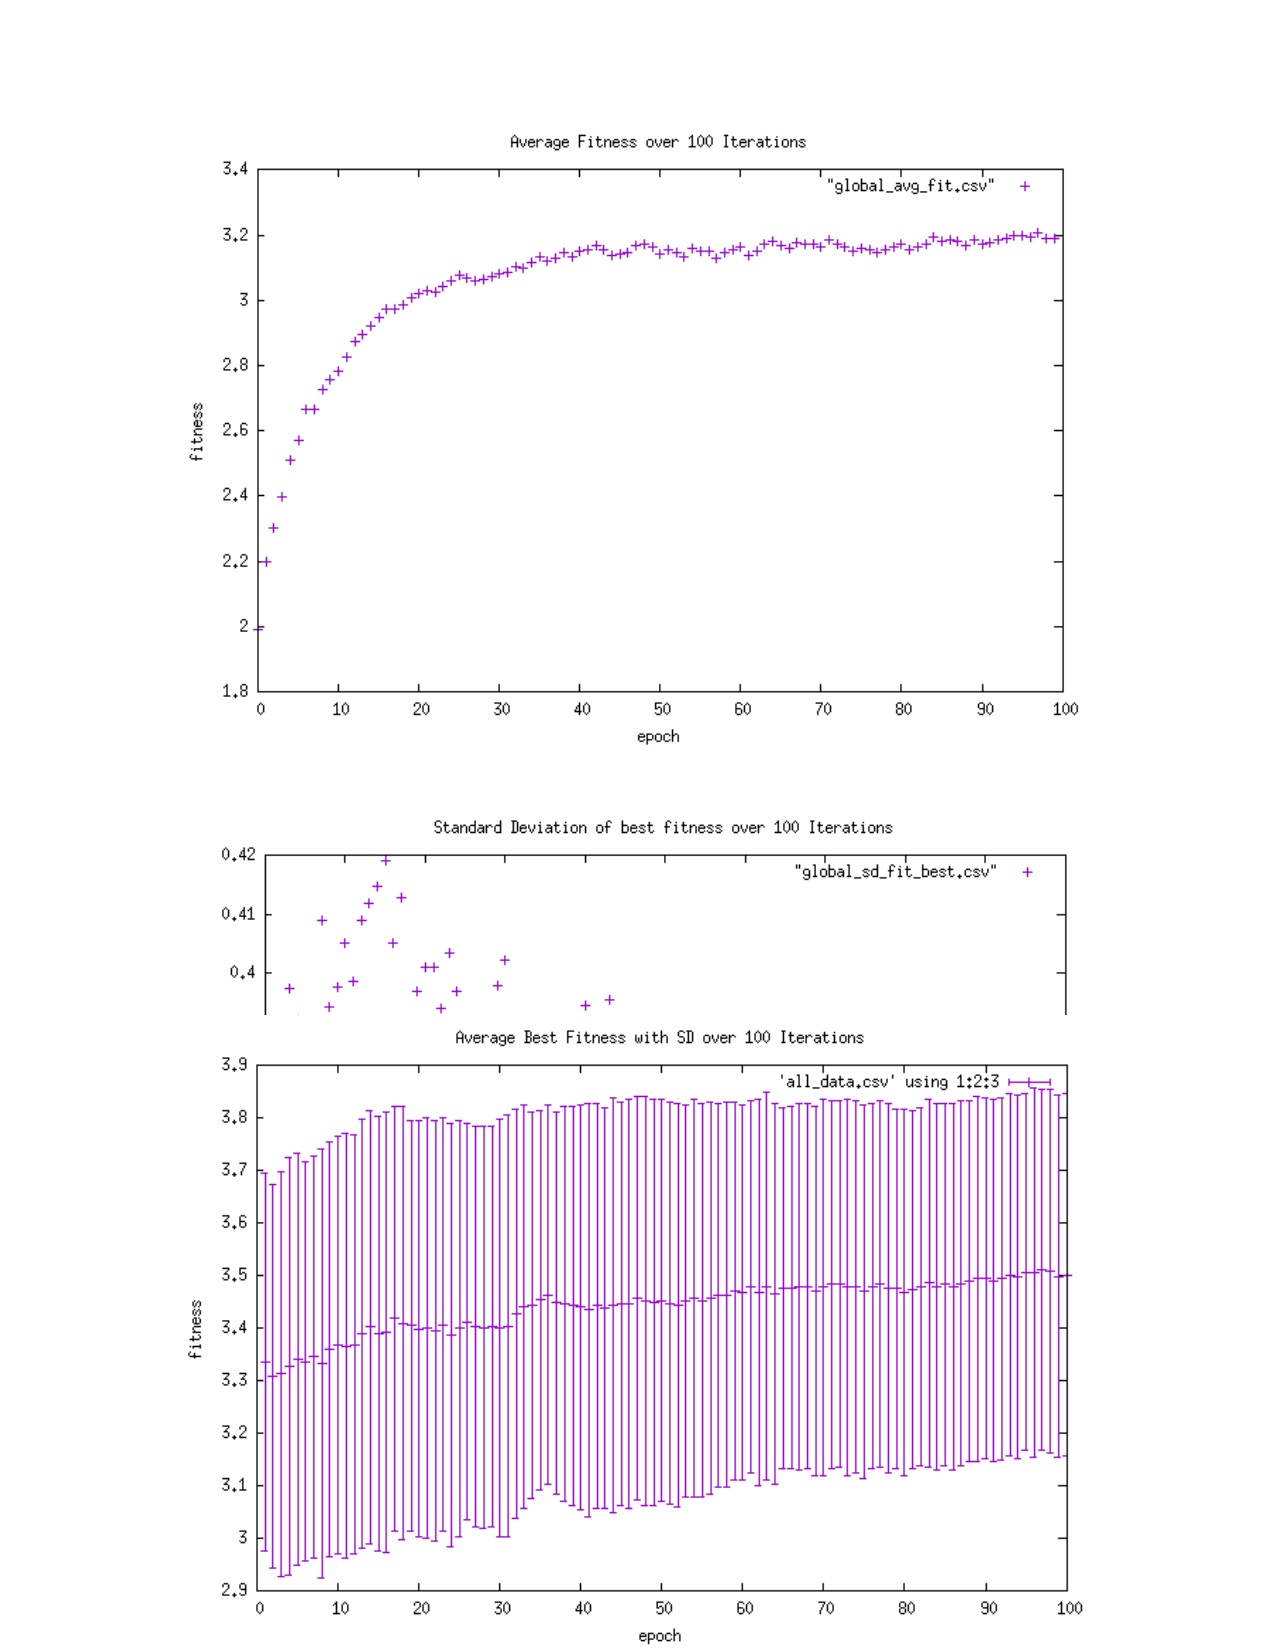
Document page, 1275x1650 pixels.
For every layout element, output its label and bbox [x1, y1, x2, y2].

picture [187, 118, 1088, 752]
picture [187, 806, 1088, 1650]
